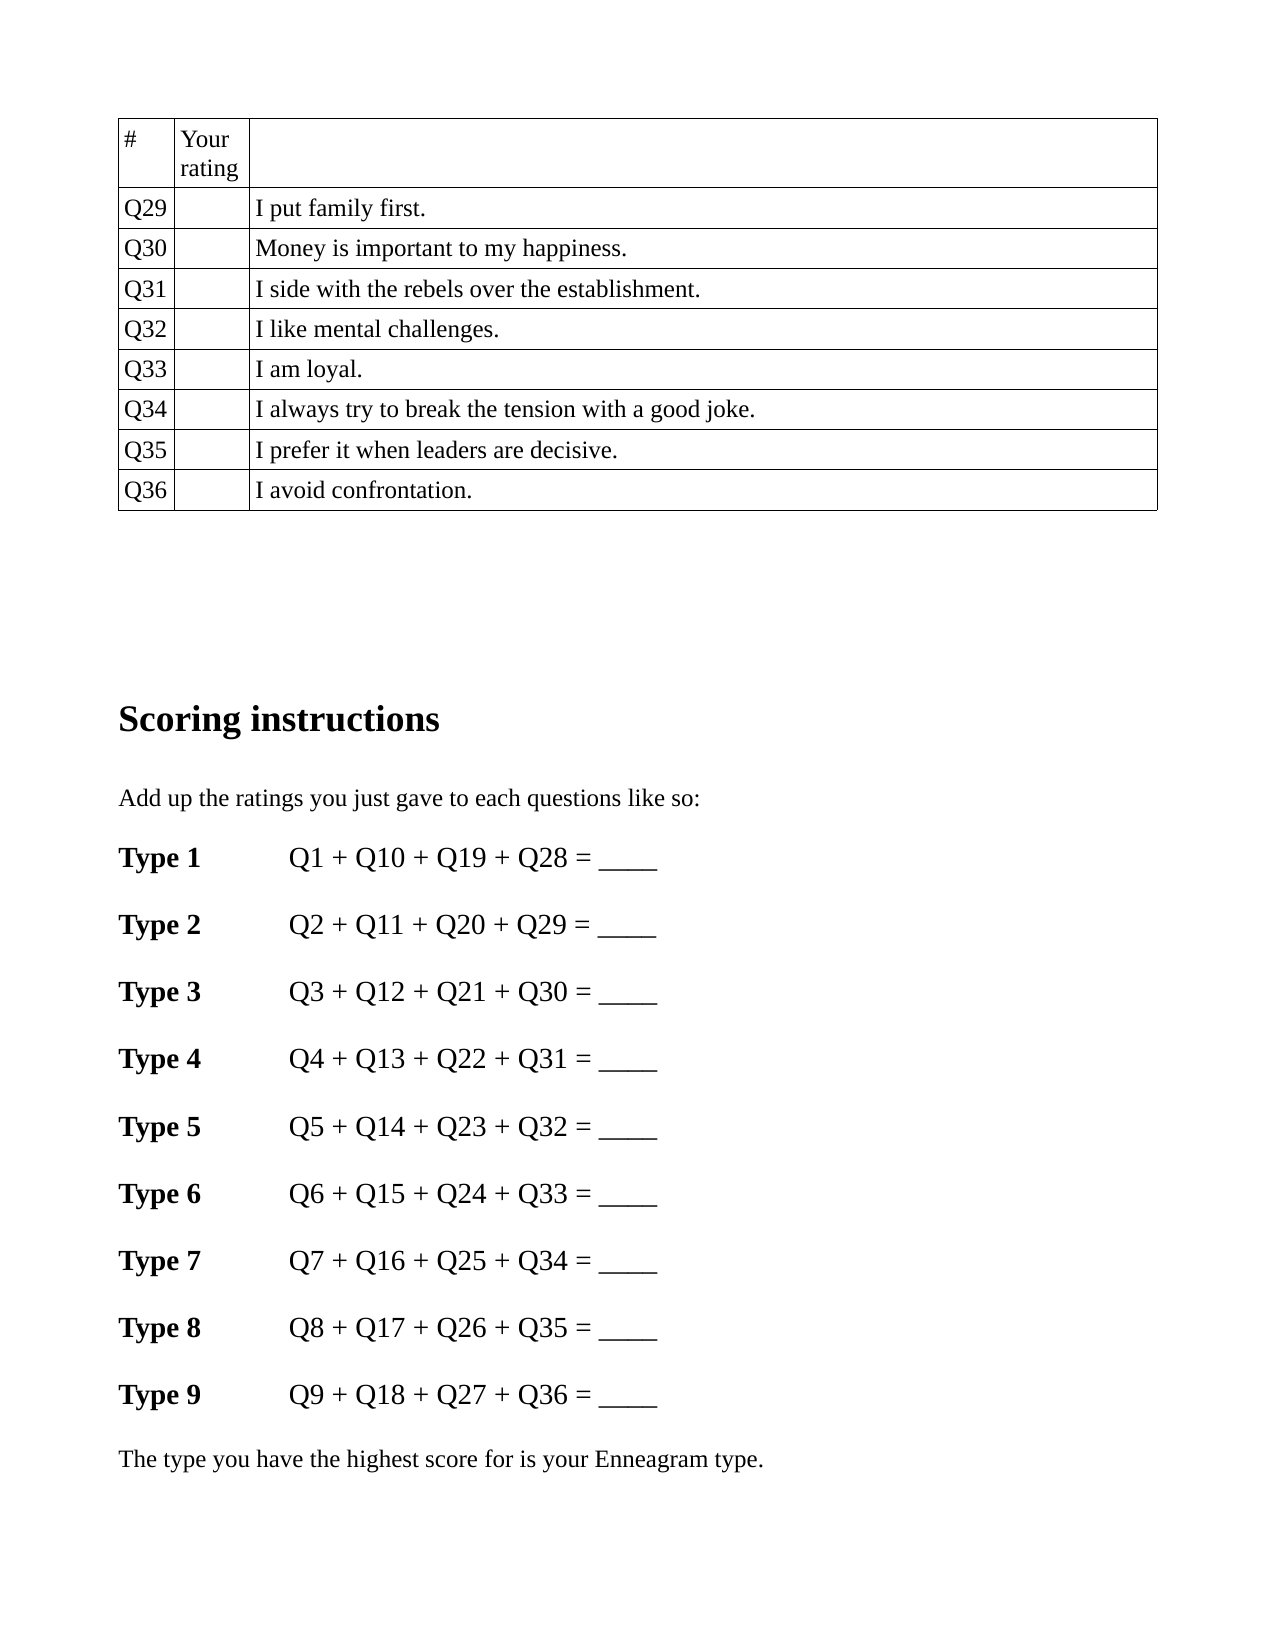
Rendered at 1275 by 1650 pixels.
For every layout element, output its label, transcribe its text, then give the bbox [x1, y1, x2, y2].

table_cell Q29 [119, 188, 174, 227]
table_cell [175, 229, 249, 268]
table_cell I like mental challenges. [250, 309, 1157, 348]
table_cell [175, 188, 249, 227]
text Type 5 Q5 + Q14 + Q23 + Q32 = ____ [118, 1109, 1157, 1142]
table_cell # [119, 119, 174, 187]
table_cell Q31 [119, 269, 174, 308]
text Type 8 Q8 + Q17 + Q26 + Q35 = ____ [118, 1310, 1157, 1343]
text Type 9 Q9 + Q18 + Q27 + Q36 = ____ [118, 1377, 1157, 1411]
table_cell Q35 [119, 430, 174, 469]
table_cell I prefer it when leaders are decisive. [250, 430, 1157, 469]
table_cell Q32 [119, 309, 174, 348]
table_cell I always try to break the tension with a good joke. [250, 390, 1157, 429]
text The type you have the highest score for is your Enneagram type. [118, 1444, 1157, 1473]
text Add up the ratings you just gave to each questions like so: [118, 783, 1157, 812]
table_cell Q34 [119, 390, 174, 429]
table_cell I put family first. [250, 188, 1157, 227]
table_cell I am loyal. [250, 350, 1157, 389]
table_cell [175, 269, 249, 308]
text Type 3 Q3 + Q12 + Q21 + Q30 = ____ [118, 974, 1157, 1008]
table_cell Q36 [119, 470, 174, 510]
table_cell Your rating [175, 119, 249, 187]
table_cell Q33 [119, 350, 174, 389]
table_cell I avoid confrontation. [250, 470, 1157, 510]
text Scoring instructions [118, 697, 1157, 740]
text Type 2 Q2 + Q11 + Q20 + Q29 = ____ [118, 907, 1157, 941]
table_cell [175, 350, 249, 389]
text Type 1 Q1 + Q10 + Q19 + Q28 = ____ [118, 840, 1157, 874]
text Type 7 Q7 + Q16 + Q25 + Q34 = ____ [118, 1243, 1157, 1276]
text Type 4 Q4 + Q13 + Q22 + Q31 = ____ [118, 1042, 1157, 1075]
table_cell [250, 119, 1157, 187]
table_cell Money is important to my happiness. [250, 229, 1157, 268]
table_cell [175, 470, 249, 510]
table_cell [175, 309, 249, 348]
text Type 6 Q6 + Q15 + Q24 + Q33 = ____ [118, 1176, 1157, 1209]
table_cell [175, 390, 249, 429]
table_cell [175, 430, 249, 469]
table_cell Q30 [119, 229, 174, 268]
table_cell I side with the rebels over the establishment. [250, 269, 1157, 308]
